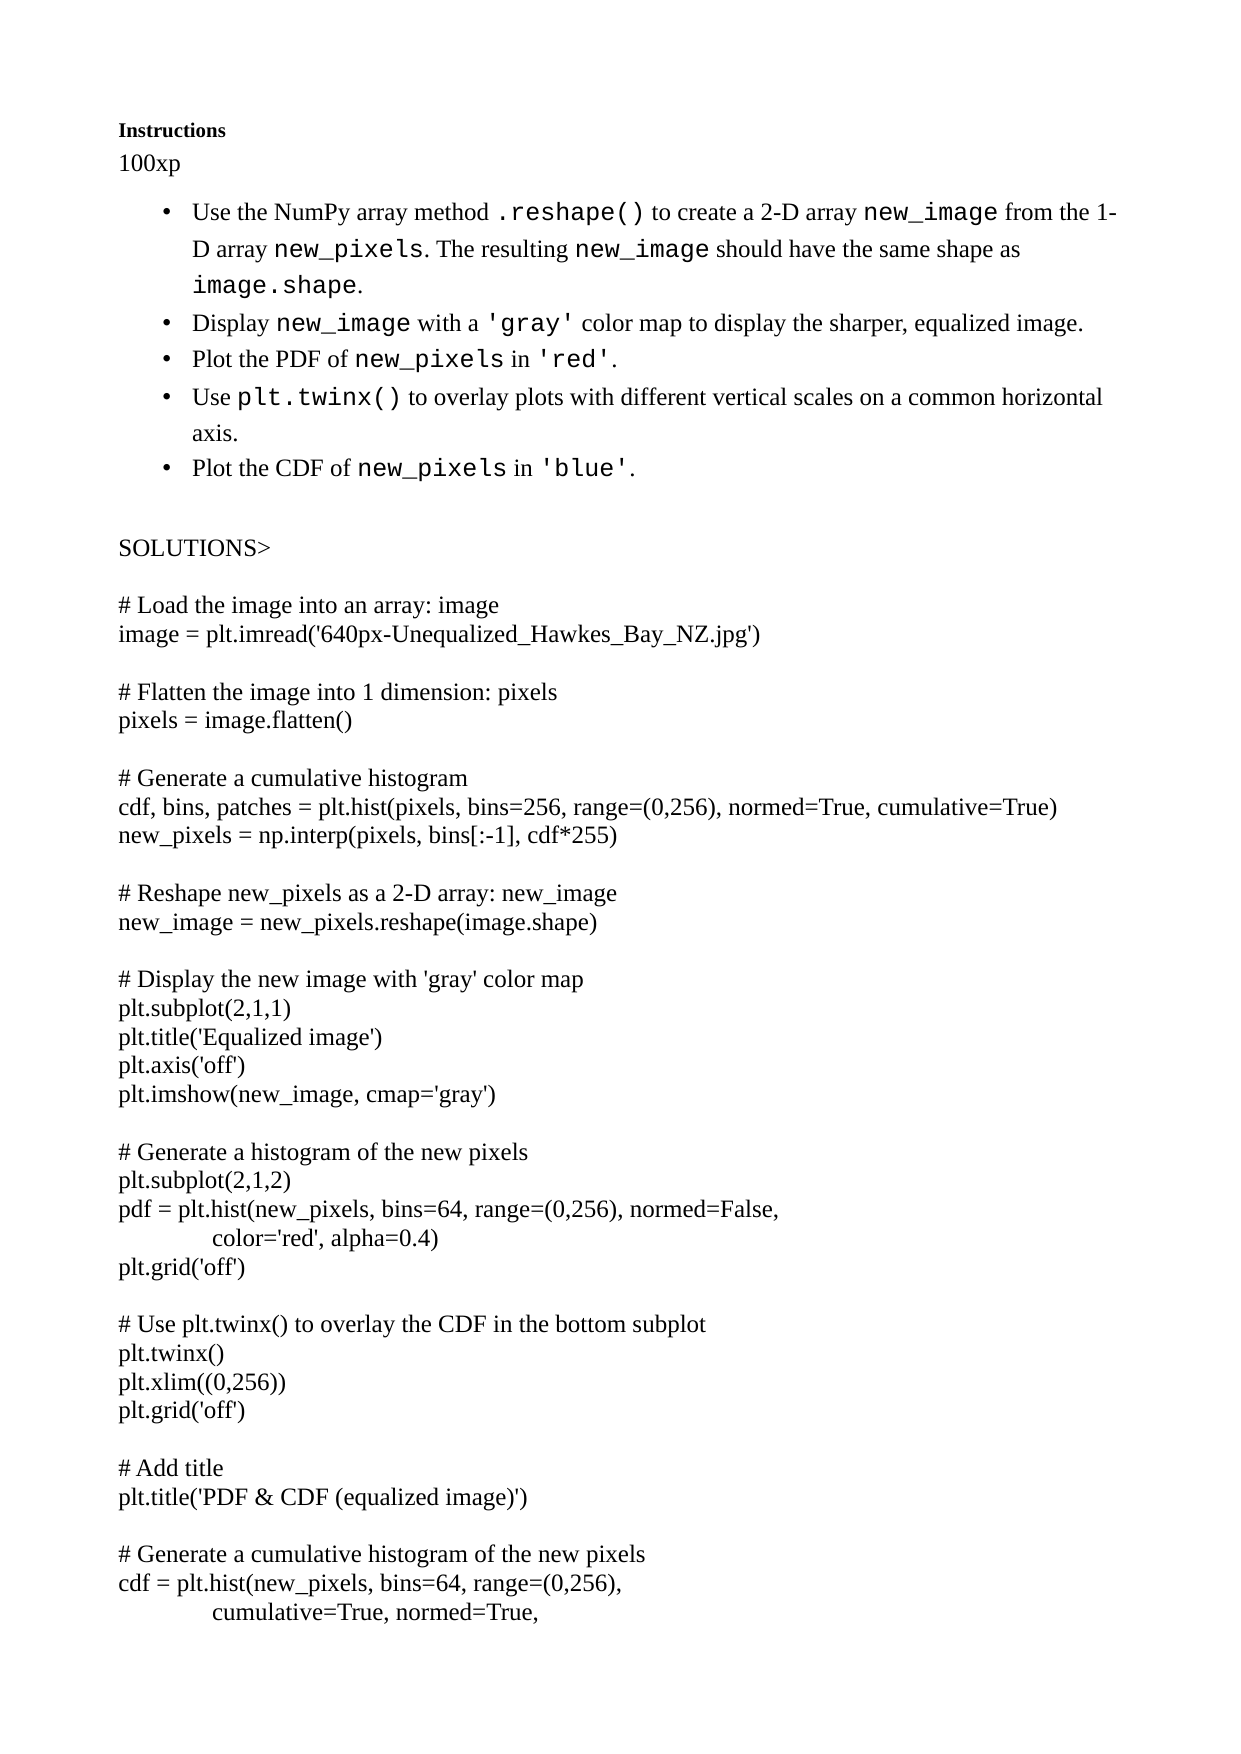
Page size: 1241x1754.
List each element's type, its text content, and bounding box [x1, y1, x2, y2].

list Plot the CDF of new_pixels in 'blue'. [162, 453, 1122, 483]
list Use the NumPy array method .reshape() to create a 2-D array new_image from the 1-D array new_pixels. The resulting new_image should have the same shape as image.shape. [162, 197, 1122, 301]
text # Generate a cumulative histogram [118, 763, 1122, 792]
text plt.grid('off') [118, 1395, 1122, 1424]
text plt.title('PDF & CDF (equalized image)') [118, 1482, 1122, 1510]
list Use plt.twinx() to overlay plots with different vertical scales on a common horizontal axis. [162, 382, 1122, 447]
text cdf, bins, patches = plt.hist(pixels, bins=256, range=(0,256), normed=True, cumulative=True) [118, 792, 1122, 820]
text # Load the image into an array: image [118, 590, 1122, 619]
text new_image = new_pixels.reshape(image.shape) [118, 907, 1122, 935]
text plt.xlim((0,256)) [118, 1367, 1122, 1395]
text color='red', alpha=0.4) [118, 1223, 1122, 1252]
text # Add title [118, 1453, 1122, 1482]
text pdf = plt.hist(new_pixels, bins=64, range=(0,256), normed=False, [118, 1194, 1122, 1223]
list Plot the PDF of new_pixels in 'red'. [162, 344, 1122, 375]
text # Reshape new_pixels as a 2-D array: new_image [118, 878, 1122, 907]
text plt.twinx() [118, 1338, 1122, 1367]
text # Generate a histogram of the new pixels [118, 1137, 1122, 1165]
text # Flatten the image into 1 dimension: pixels [118, 677, 1122, 705]
text # Use plt.twinx() to overlay the CDF in the bottom subplot [118, 1309, 1122, 1338]
text plt.grid('off') [118, 1252, 1122, 1280]
text SOLUTIONS> [118, 533, 1122, 562]
text # Display the new image with 'gray' color map [118, 964, 1122, 993]
text 100xp [118, 148, 1122, 177]
text plt.subplot(2,1,1) [118, 993, 1122, 1022]
text pixels = image.flatten() [118, 705, 1122, 734]
text image = plt.imread('640px-Unequalized_Hawkes_Bay_NZ.jpg') [118, 619, 1122, 648]
list Display new_image with a 'gray' color map to display the sharper, equalized image. [162, 308, 1122, 338]
text plt.title('Equalized image') [118, 1022, 1122, 1050]
text cdf = plt.hist(new_pixels, bins=64, range=(0,256), [118, 1568, 1122, 1597]
text cumulative=True, normed=True, [118, 1597, 1122, 1625]
subtitle Instructions [118, 118, 1122, 142]
text # Generate a cumulative histogram of the new pixels [118, 1539, 1122, 1568]
text plt.axis('off') [118, 1050, 1122, 1079]
text plt.subplot(2,1,2) [118, 1165, 1122, 1194]
text plt.imshow(new_image, cmap='gray') [118, 1079, 1122, 1108]
text new_pixels = np.interp(pixels, bins[:-1], cdf*255) [118, 820, 1122, 849]
